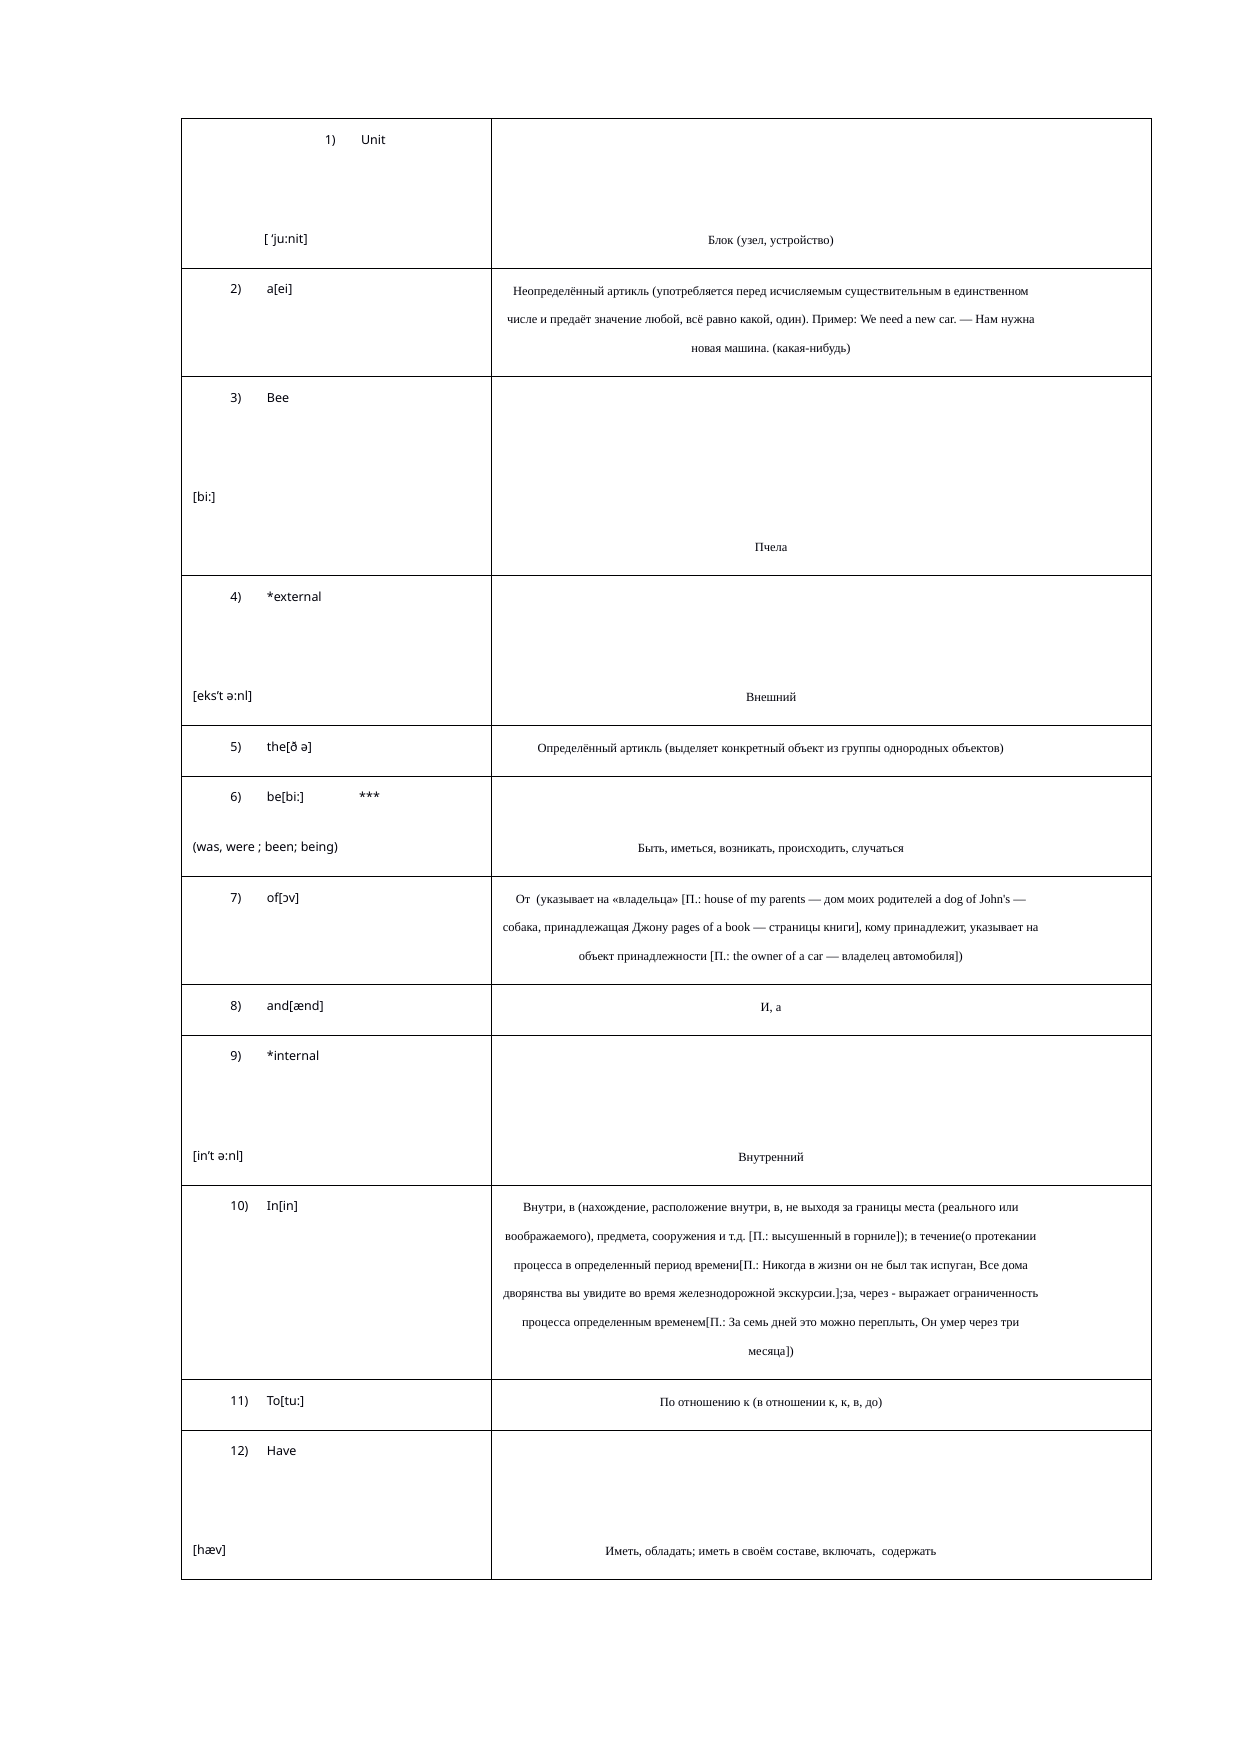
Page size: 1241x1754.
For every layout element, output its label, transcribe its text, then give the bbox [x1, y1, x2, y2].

table_cell be[bi:] *** (was, were ; been; being) [182, 777, 491, 876]
table_cell Внутренний [492, 1036, 1151, 1184]
table_cell Неопределённый артикль (употребляется перед исчисляемым существительным в единственном числе и предаёт значение любой, всё равно какой, один). Пример: We need a new car. — Нам нужна новая машина. (какая-нибудь) [492, 269, 1151, 376]
table_cell Внешний [492, 576, 1151, 725]
table_cell От (указывает на «владельца» [П.: house of my parents — дом моих родителей a dog of John's — собака, принадлежащая Джону pages of a book — страницы книги], кому принадлежит, указывает на объект принадлежности [П.: the owner of a car — владелец автомобиля]) [492, 877, 1151, 984]
table_header Unit [ ‘ju:nit] [182, 119, 491, 268]
table_cell Пчела [492, 377, 1151, 575]
table_cell Bee [bi:] [182, 377, 491, 575]
table_cell Определённый артикль (выделяет конкретный объект из группы однородных объектов) [492, 726, 1151, 776]
table_cell To[tu:] [182, 1380, 491, 1429]
table_cell a[ei] [182, 269, 491, 376]
table_cell Быть, иметься, возникать, происходить, случаться [492, 777, 1151, 876]
table_cell И, а [492, 985, 1151, 1035]
table_cell Иметь, обладать; иметь в своём составе, включать, содержать [492, 1431, 1151, 1579]
table_cell *internal [in’t ə:nl] [182, 1036, 491, 1184]
table_cell In[in] [182, 1186, 491, 1379]
table_cell the[ð ə] [182, 726, 491, 776]
table_cell Внутри, в (нахождение, расположение внутри, в, не выходя за границы места (реального или воображаемого), предмета, сооружения и т.д. [П.: высушенный в горниле]); в течение(о протекании процесса в определенный период времени[П.: Никогда в жизни он не был так испуган, Все дома дворянства вы увидите во время железнодорожной экскурсии.];за, через - выражает ограниченность процесса определенным временем[П.: За семь дней это можно переплыть, Он умер через три месяца]) [492, 1186, 1151, 1379]
table_cell of[ɔv] [182, 877, 491, 984]
table_header Блок (узел, устройство) [492, 119, 1151, 268]
table_cell and[ænd] [182, 985, 491, 1035]
table_cell По отношению к (в отношении к, к, в, до) [492, 1380, 1151, 1429]
table_cell Have [hæv] [182, 1431, 491, 1579]
table_cell *external [eks’t ə:nl] [182, 576, 491, 725]
